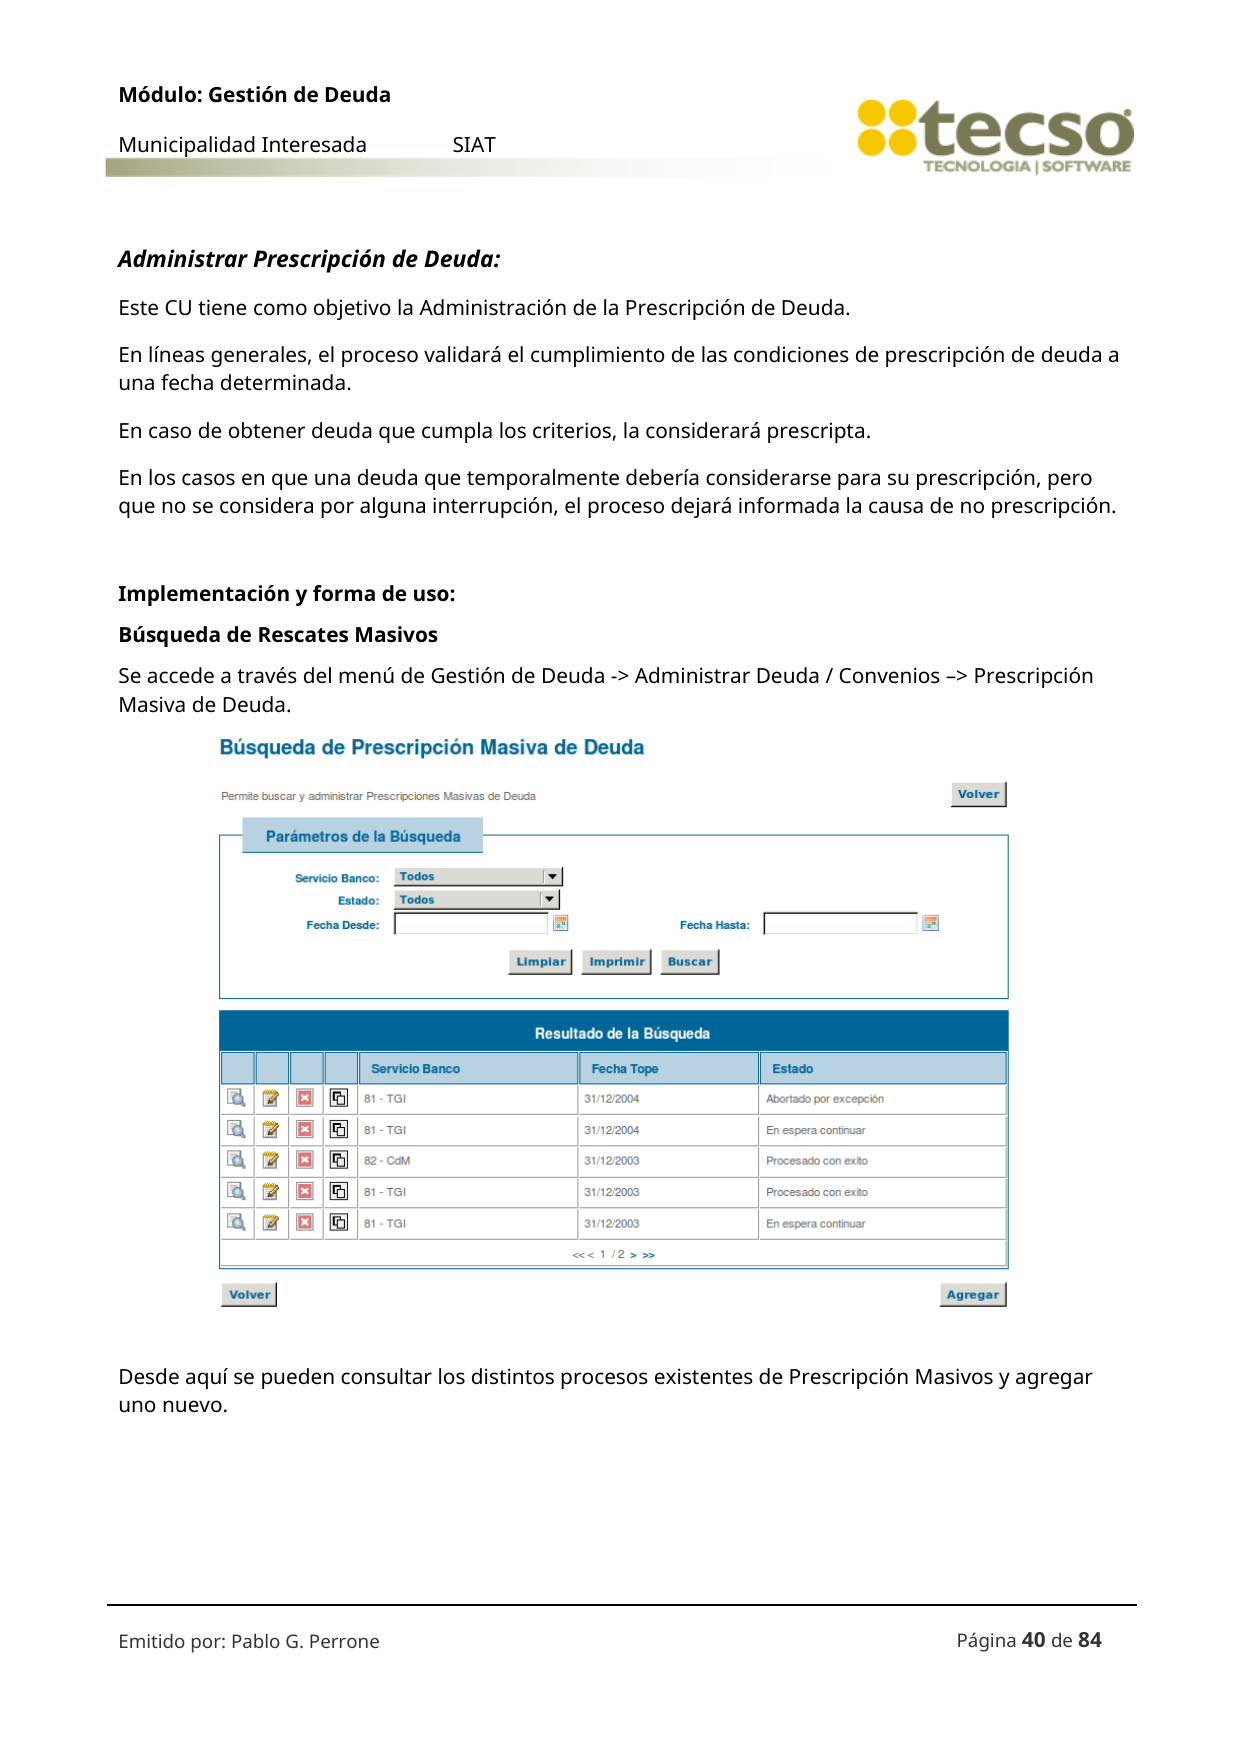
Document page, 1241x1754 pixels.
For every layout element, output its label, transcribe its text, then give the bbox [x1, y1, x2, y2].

text En líneas generales, el proceso validará el cumplimiento de las condiciones de prescripción de deuda a una fecha determinada. [118, 340, 1122, 397]
picture [212, 730, 1028, 1321]
picture [105, 100, 1134, 177]
text En los casos en que una deuda que temporalmente debería considerarse para su prescripción, pero que no se considera por alguna interrupción, el proceso dejará informada la causa de no prescripción. [118, 463, 1122, 520]
text Se accede a través del menú de Gestión de Deuda -> Administrar Deuda / Convenios –> Prescripción Masiva de Deuda. [118, 661, 1122, 718]
text Implementación y forma de uso: [118, 579, 1122, 608]
text Desde aquí se pueden consultar los distintos procesos existentes de Prescripción Masivos y agregar uno nuevo. [118, 1362, 1122, 1419]
text Este CU tiene como objetivo la Administración de la Prescripción de Deuda. [118, 293, 1122, 321]
subtitle Administrar Prescripción de Deuda: [118, 243, 1122, 274]
text En caso de obtener deuda que cumpla los criterios, la considerará prescripta. [118, 416, 1122, 444]
text Búsqueda de Rescates Masivos [118, 620, 1122, 649]
